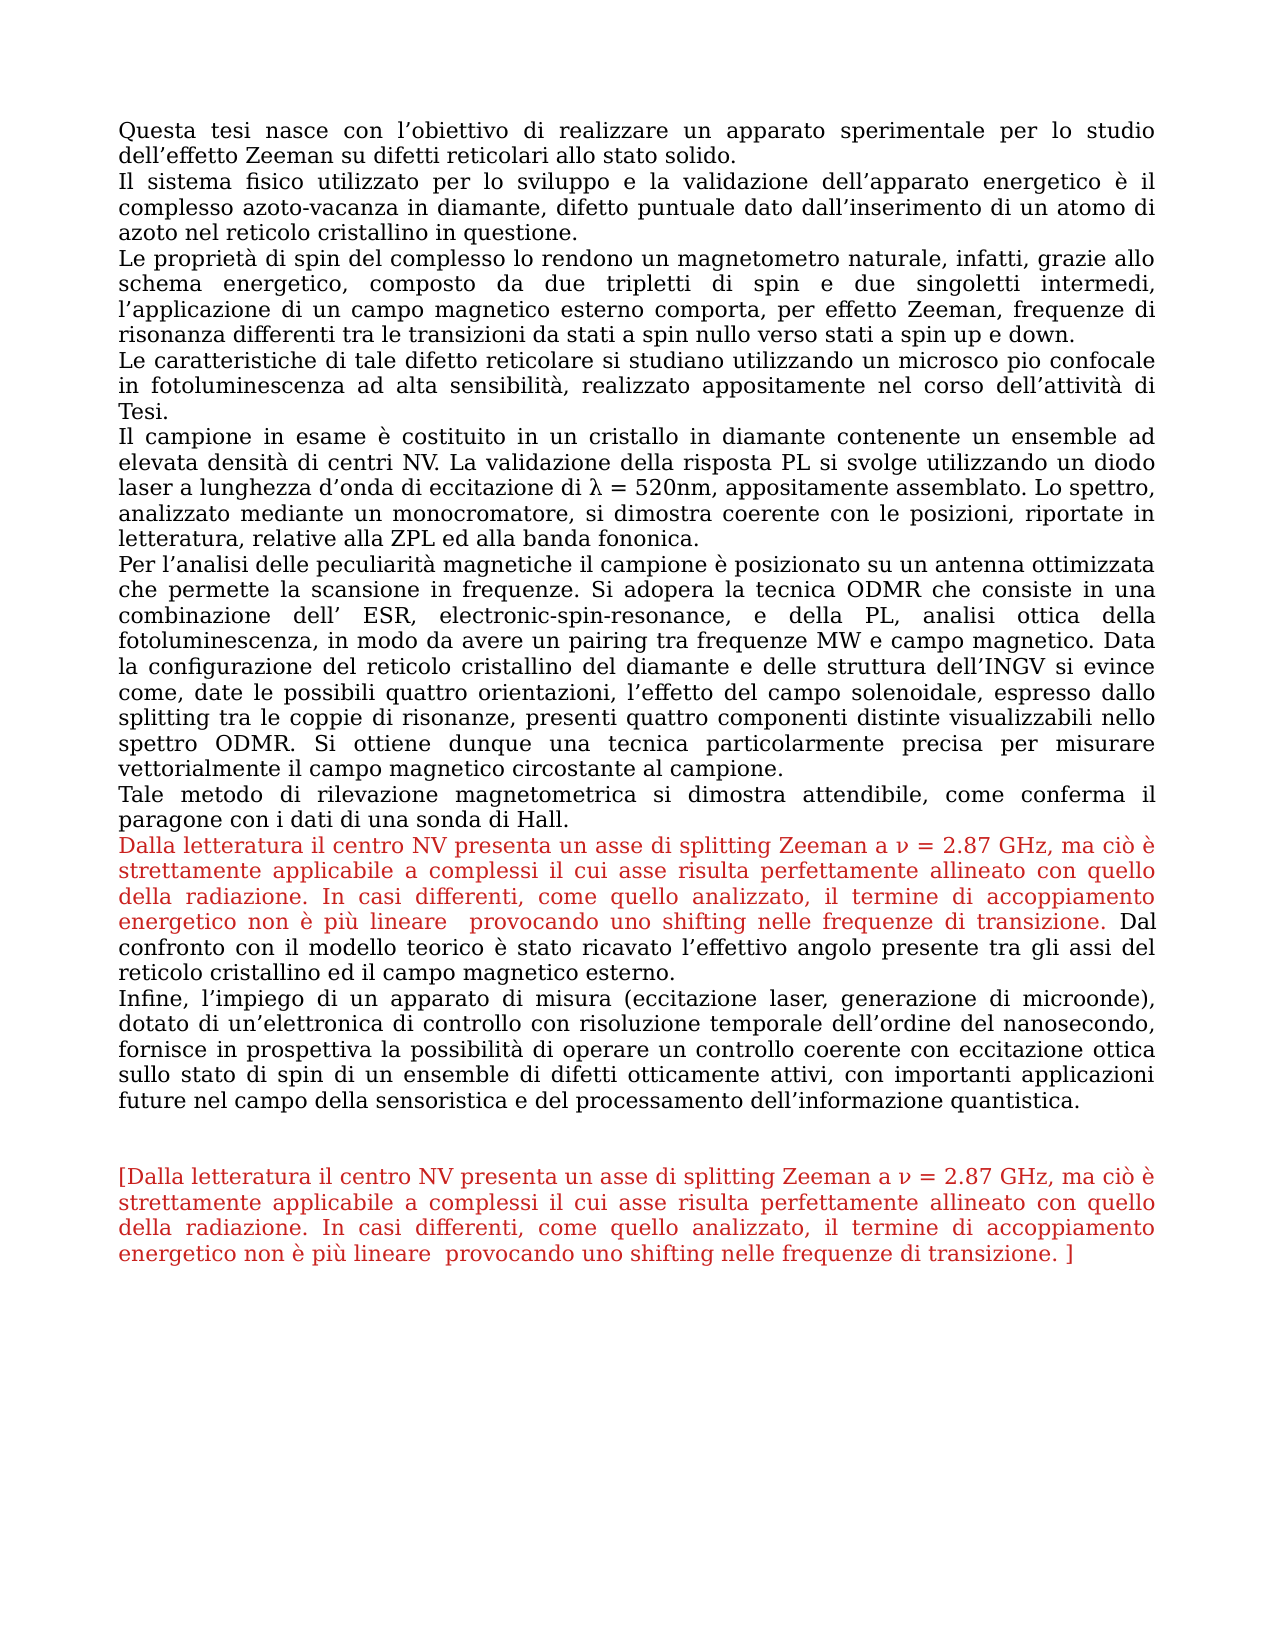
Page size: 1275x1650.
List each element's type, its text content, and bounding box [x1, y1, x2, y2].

text Le caratteristiche di tale difetto reticolare si studiano utilizzando un microsco pio confocale in fotoluminescenza ad alta sensibilità, realizzato appositamente nel corso dell’attività di Tesi. [118, 348, 1157, 424]
text Dalla letteratura il centro NV presenta un asse di splitting Zeeman a ν = 2.87 GHz, ma ciò è strettamente applicabile a complessi il cui asse risulta perfettamente allineato con quello della radiazione. In casi differenti, come quello analizzato, il termine di accoppiamento energetico non è più lineare provocando uno shifting nelle frequenze di transizione. Dal confronto con il modello teorico è stato ricavato l’effettivo angolo presente tra gli assi del reticolo cristallino ed il campo magnetico esterno. [118, 833, 1157, 986]
text Tale metodo di rilevazione magnetometrica si dimostra attendibile, come conferma il paragone con i dati di una sonda di Hall. [118, 782, 1157, 833]
text Per l’analisi delle peculiarità magnetiche il campione è posizionato su un antenna ottimizzata che permette la scansione in frequenze. Si adopera la tecnica ODMR che consiste in una combinazione dell’ ESR, electronic-spin-resonance, e della PL, analisi ottica della fotoluminescenza, in modo da avere un pairing tra frequenze MW e campo magnetico. Data la configurazione del reticolo cristallino del diamante e delle struttura dell’INGV si evince come, date le possibili quattro orientazioni, l’effetto del campo solenoidale, espresso dallo splitting tra le coppie di risonanze, presenti quattro componenti distinte visualizzabili nello spettro ODMR. Si ottiene dunque una tecnica particolarmente precisa per misurare vettorialmente il campo magnetico circostante al campione. [118, 552, 1157, 782]
text Questa tesi nasce con l’obiettivo di realizzare un apparato sperimentale per lo studio dell’effetto Zeeman su difetti reticolari allo stato solido. [118, 118, 1157, 169]
text Le proprietà di spin del complesso lo rendono un magnetometro naturale, infatti, grazie allo schema energetico, composto da due tripletti di spin e due singoletti intermedi, l’applicazione di un campo magnetico esterno comporta, per effetto Zeeman, frequenze di risonanza differenti tra le transizioni da stati a spin nullo verso stati a spin up e down. [118, 246, 1157, 348]
text Infine, l’impiego di un apparato di misura (eccitazione laser, generazione di microonde), dotato di un’elettronica di controllo con risoluzione temporale dell’ordine del nanosecondo, fornisce in prospettiva la possibilità di operare un controllo coerente con eccitazione ottica sullo stato di spin di un ensemble di difetti otticamente attivi, con importanti applicazioni future nel campo della sensoristica e del processamento dell’informazione quantistica. [118, 986, 1157, 1113]
text Il campione in esame è costituito in un cristallo in diamante contenente un ensemble ad elevata densità di centri NV. La validazione della risposta PL si svolge utilizzando un diodo laser a lunghezza d’onda di eccitazione di λ = 520nm, appositamente assemblato. Lo spettro, analizzato mediante un monocromatore, si dimostra coerente con le posizioni, riportate in letteratura, relative alla ZPL ed alla banda fononica. [118, 424, 1157, 552]
text [Dalla letteratura il centro NV presenta un asse di splitting Zeeman a ν = 2.87 GHz, ma ciò è strettamente applicabile a complessi il cui asse risulta perfettamente allineato con quello della radiazione. In casi differenti, come quello analizzato, il termine di accoppiamento energetico non è più lineare provocando uno shifting nelle frequenze di transizione. ] [118, 1164, 1157, 1267]
text Il sistema fisico utilizzato per lo sviluppo e la validazione dell’apparato energetico è il complesso azoto-vacanza in diamante, difetto puntuale dato dall’inserimento di un atomo di azoto nel reticolo cristallino in questione. [118, 169, 1157, 246]
